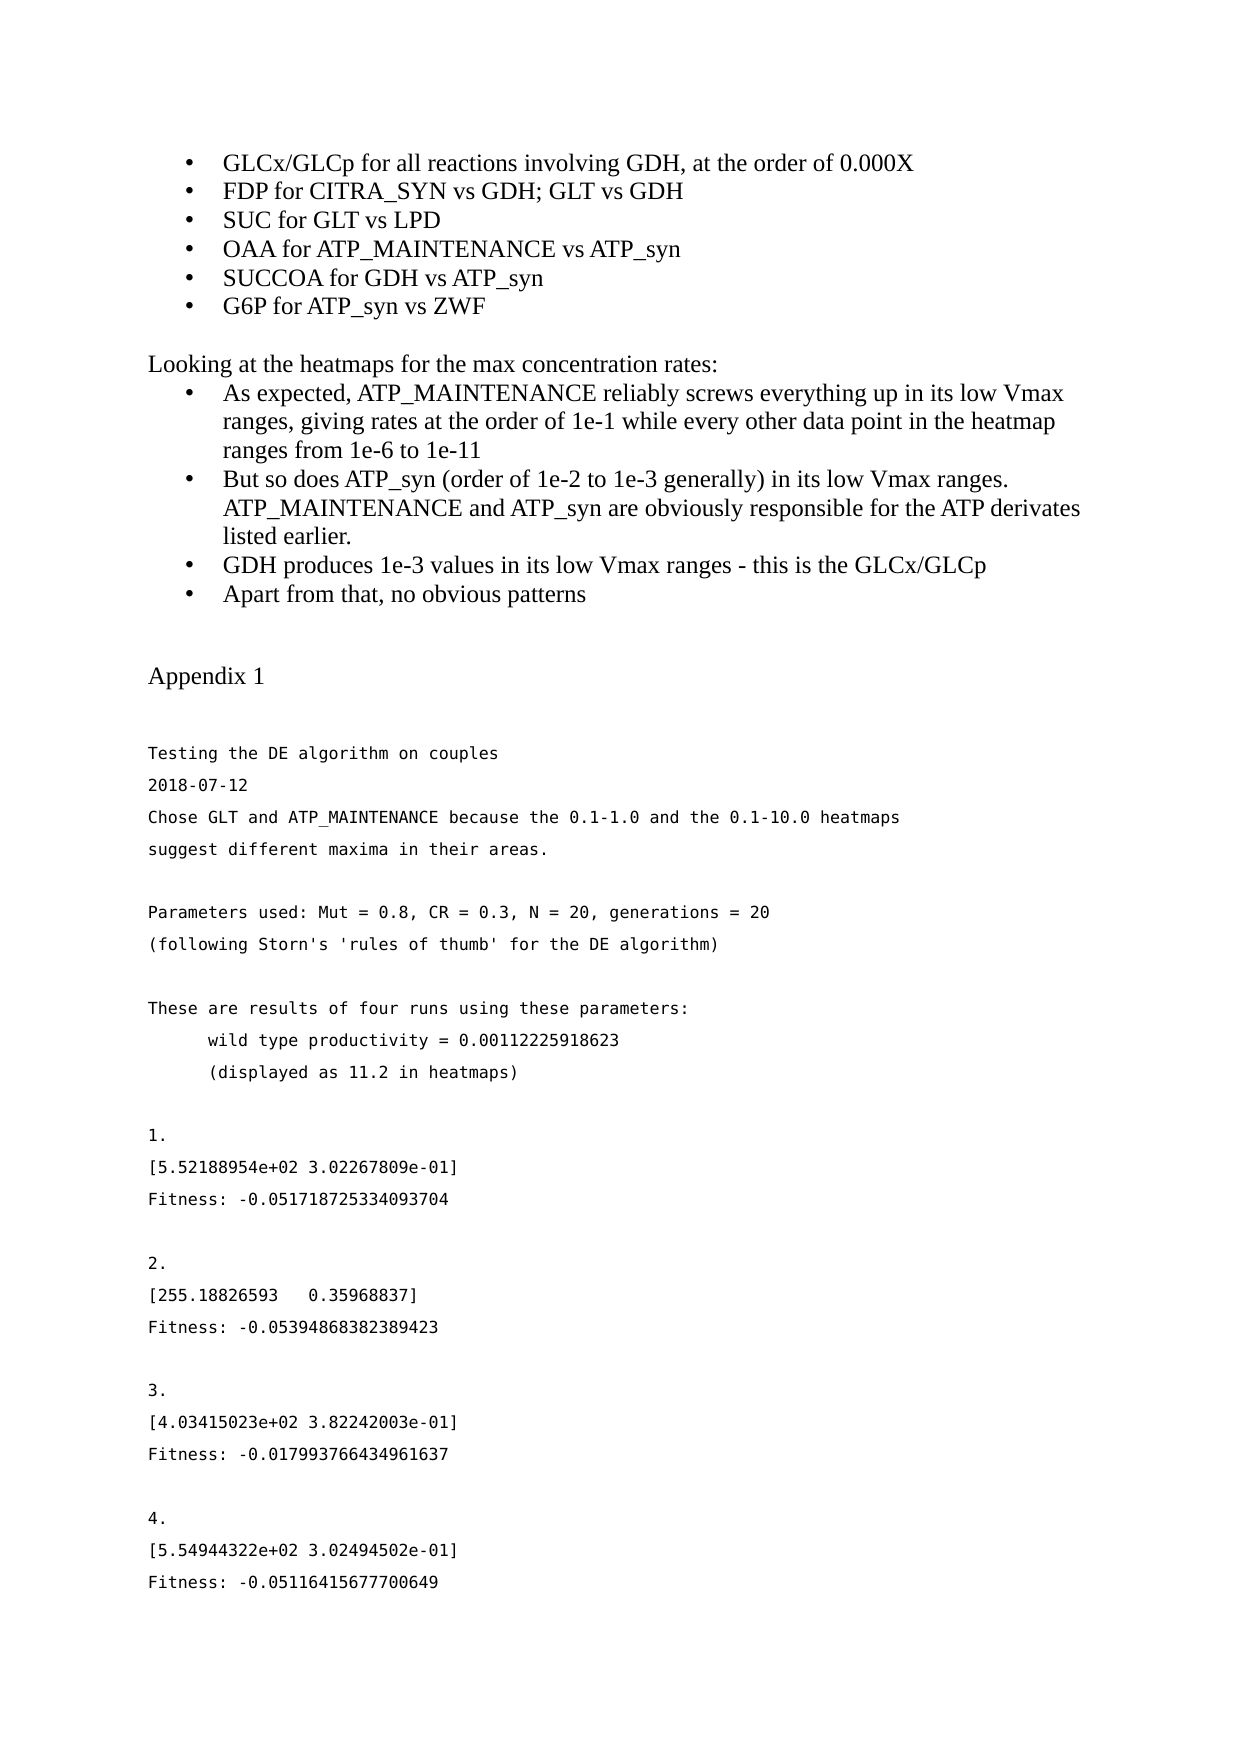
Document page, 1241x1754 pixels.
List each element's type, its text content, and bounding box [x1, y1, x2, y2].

text [5.54944322e+02 3.02494502e-01] [148, 1541, 1093, 1560]
text 1. [148, 1126, 1093, 1146]
text wild type productivity = 0.00112225918623 [148, 1031, 1093, 1050]
list But so does ATP_syn (order of 1e-2 to 1e-3 generally) in its low Vmax ranges. ATP_MAINTENANCE and ATP_syn are obviously responsible for the ATP derivates listed earlier. [185, 464, 1093, 550]
text Testing the DE algorithm on couples [148, 744, 1093, 763]
text [4.03415023e+02 3.82242003e-01] [148, 1413, 1093, 1433]
text 2. [148, 1254, 1093, 1273]
text [255.18826593 0.35968837] [148, 1286, 1093, 1305]
list OAA for ATP_MAINTENANCE vs ATP_syn [185, 234, 1093, 263]
list Apart from that, no obvious patterns [185, 579, 1093, 608]
text 2018-07-12 [148, 776, 1093, 795]
text These are results of four runs using these parameters: [148, 999, 1093, 1018]
list G6P for ATP_syn vs ZWF [185, 291, 1093, 320]
list FDP for CITRA_SYN vs GDH; GLT vs GDH [185, 176, 1093, 205]
text Fitness: -0.017993766434961637 [148, 1445, 1093, 1464]
text [5.52188954e+02 3.02267809e-01] [148, 1158, 1093, 1178]
text (displayed as 11.2 in heatmaps) [148, 1063, 1093, 1082]
text Chose GLT and ATP_MAINTENANCE because the 0.1-1.0 and the 0.1-10.0 heatmaps [148, 808, 1093, 827]
text Appendix 1 [148, 661, 1093, 690]
text (following Storn's 'rules of thumb' for the DE algorithm) [148, 935, 1093, 954]
text 4. [148, 1509, 1093, 1528]
text 3. [148, 1381, 1093, 1401]
list SUCCOA for GDH vs ATP_syn [185, 263, 1093, 291]
list GLCx/GLCp for all reactions involving GDH, at the order of 0.000X [185, 148, 1093, 176]
text suggest different maxima in their areas. [148, 839, 1093, 859]
list GDH produces 1e-3 values in its low Vmax ranges - this is the GLCx/GLCp [185, 550, 1093, 579]
list SUC for GLT vs LPD [185, 205, 1093, 234]
text Looking at the heatmaps for the max concentration rates: [148, 349, 1093, 378]
text Fitness: -0.05394868382389423 [148, 1318, 1093, 1337]
text Fitness: -0.051718725334093704 [148, 1190, 1093, 1209]
list As expected, ATP_MAINTENANCE reliably screws everything up in its low Vmax ranges, giving rates at the order of 1e-1 while every other data point in the heatmap ranges from 1e-6 to 1e-11 [185, 378, 1093, 464]
text Fitness: -0.05116415677700649 [148, 1573, 1093, 1592]
text Parameters used: Mut = 0.8, CR = 0.3, N = 20, generations = 20 [148, 903, 1093, 923]
